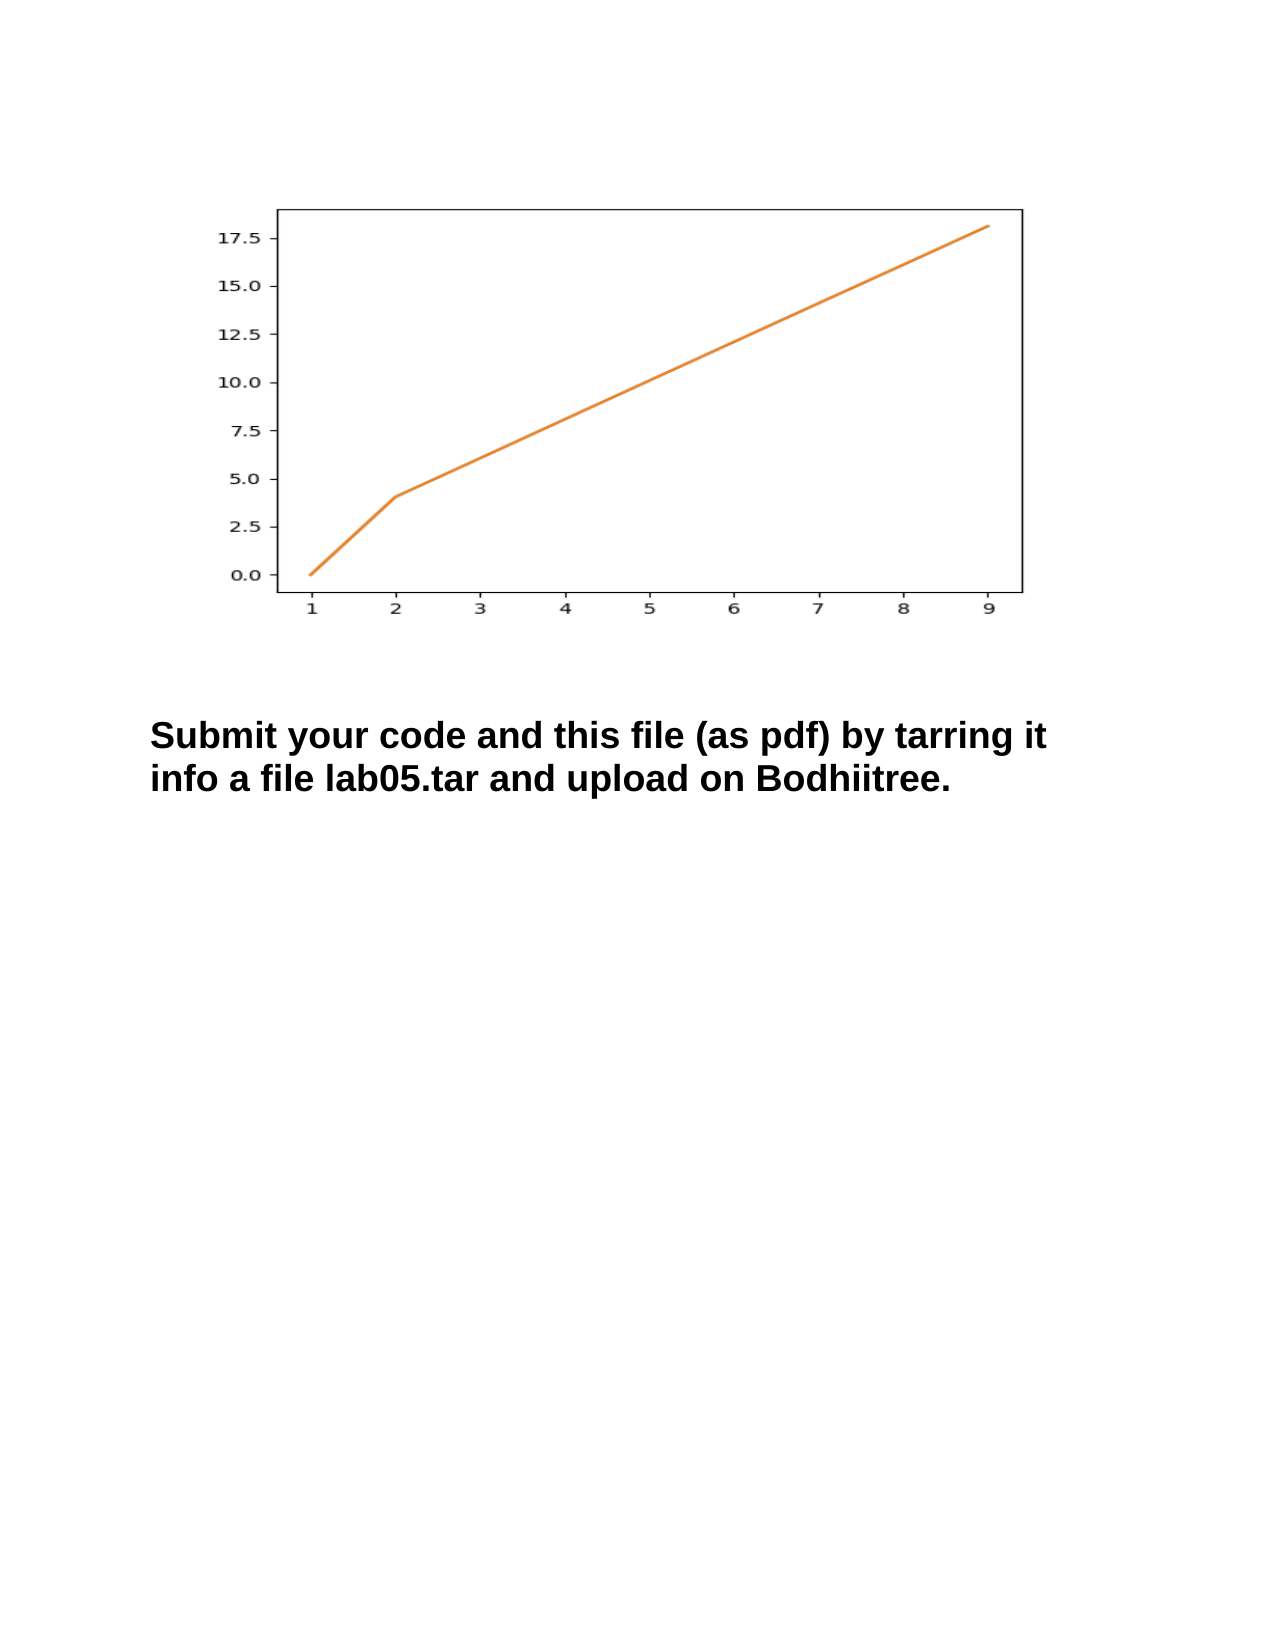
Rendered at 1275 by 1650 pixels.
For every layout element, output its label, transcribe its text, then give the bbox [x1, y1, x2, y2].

subtitle Submit your code and this file (as pdf) by tarring it info a file lab05.tar and upload on Bodhiitree. [150, 713, 1125, 799]
picture [157, 150, 1118, 647]
